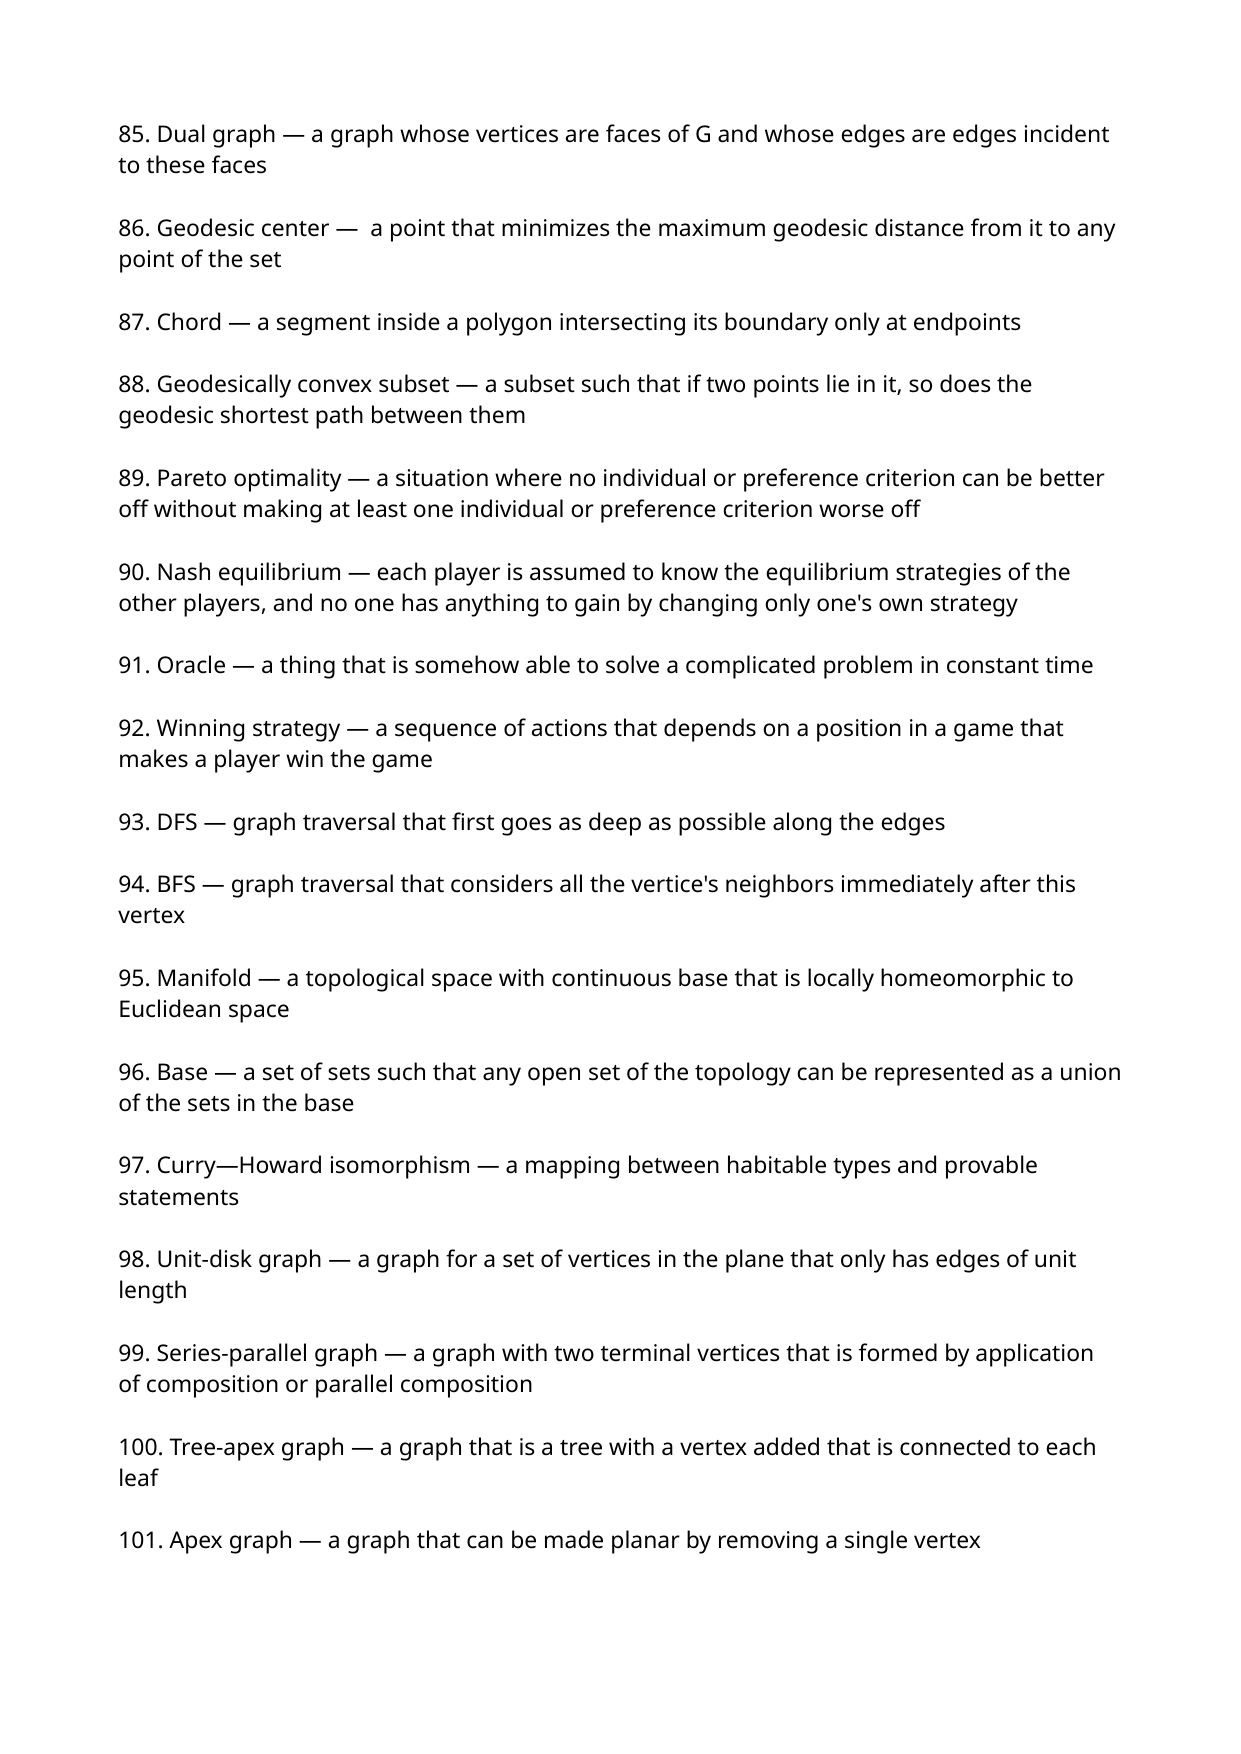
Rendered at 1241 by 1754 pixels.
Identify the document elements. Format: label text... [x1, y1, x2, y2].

text 96. Base — a set of sets such that any open set of the topology can be represented as a union of the sets in the base [118, 1056, 1122, 1118]
text 92. Winning strategy — a sequence of actions that depends on a position in a game that makes a player win the game [118, 712, 1122, 774]
text 98. Unit-disk graph — a graph for a set of vertices in the plane that only has edges of unit length [118, 1243, 1122, 1306]
text 93. DFS — graph traversal that first goes as deep as possible along the edges [118, 806, 1122, 837]
text 97. Curry—Howard isomorphism — a mapping between habitable types and provable statements [118, 1149, 1122, 1212]
text 87. Chord — a segment inside a polygon intersecting its boundary only at endpoints [118, 306, 1122, 337]
text 86. Geodesic center — a point that minimizes the maximum geodesic distance from it to any point of the set [118, 212, 1122, 274]
text 91. Oracle — a thing that is somehow able to solve a complicated problem in constant time [118, 649, 1122, 681]
text 85. Dual graph — a graph whose vertices are faces of G and whose edges are edges incident to these faces [118, 118, 1122, 181]
text 88. Geodesically convex subset — a subset such that if two points lie in it, so does the geodesic shortest path between them [118, 368, 1122, 431]
text 95. Manifold — a topological space with continuous base that is locally homeomorphic to Euclidean space [118, 962, 1122, 1024]
text 100. Tree-apex graph — a graph that is a tree with a vertex added that is connected to each leaf [118, 1431, 1122, 1493]
text 99. Series-parallel graph — a graph with two terminal vertices that is formed by application of composition or parallel composition [118, 1337, 1122, 1399]
text 94. BFS — graph traversal that considers all the vertice's neighbors immediately after this vertex [118, 868, 1122, 931]
text 90. Nash equilibrium — each player is assumed to know the equilibrium strategies of the other players, and no one has anything to gain by changing only one's own strategy [118, 556, 1122, 618]
text 89. Pareto optimality — a situation where no individual or preference criterion can be better off without making at least one individual or preference criterion worse off [118, 462, 1122, 524]
text 101. Apex graph — a graph that can be made planar by removing a single vertex [118, 1524, 1122, 1556]
